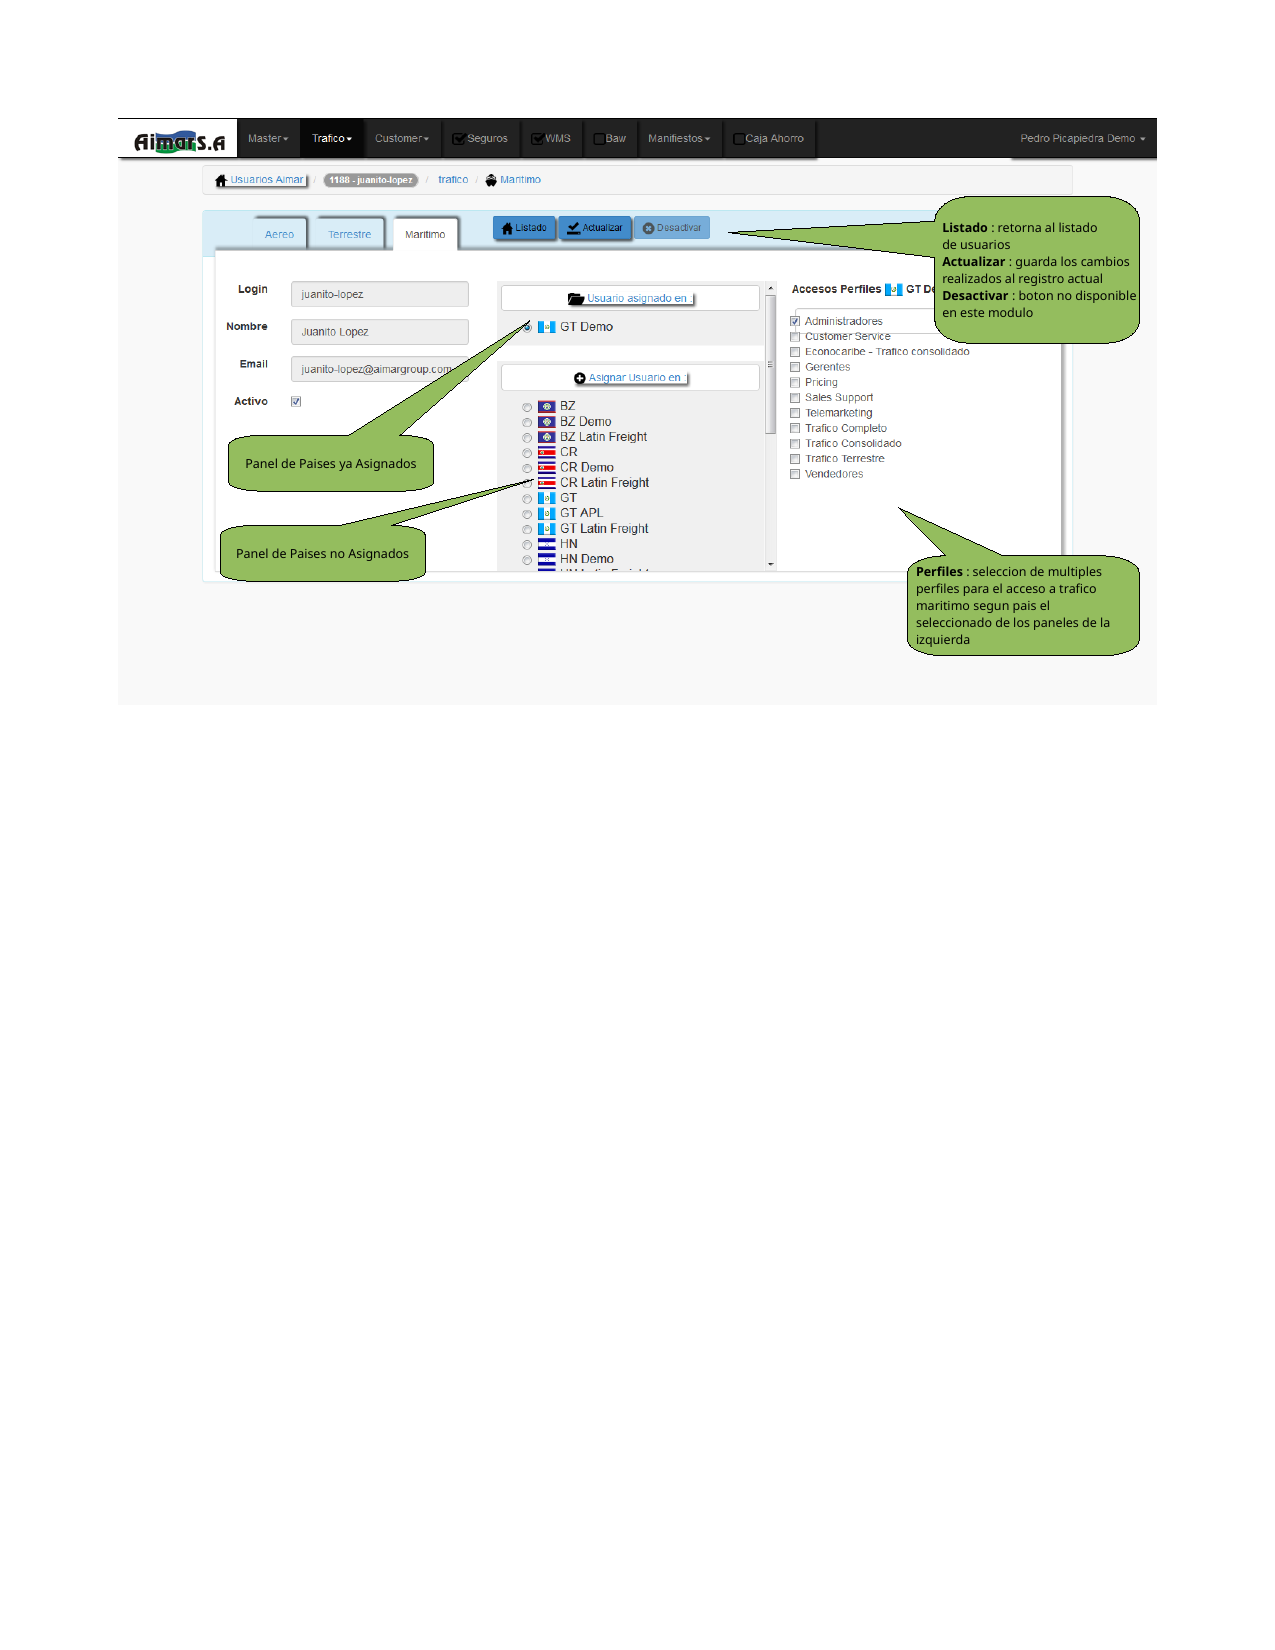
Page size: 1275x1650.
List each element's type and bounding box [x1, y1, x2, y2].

picture [118, 118, 1157, 705]
